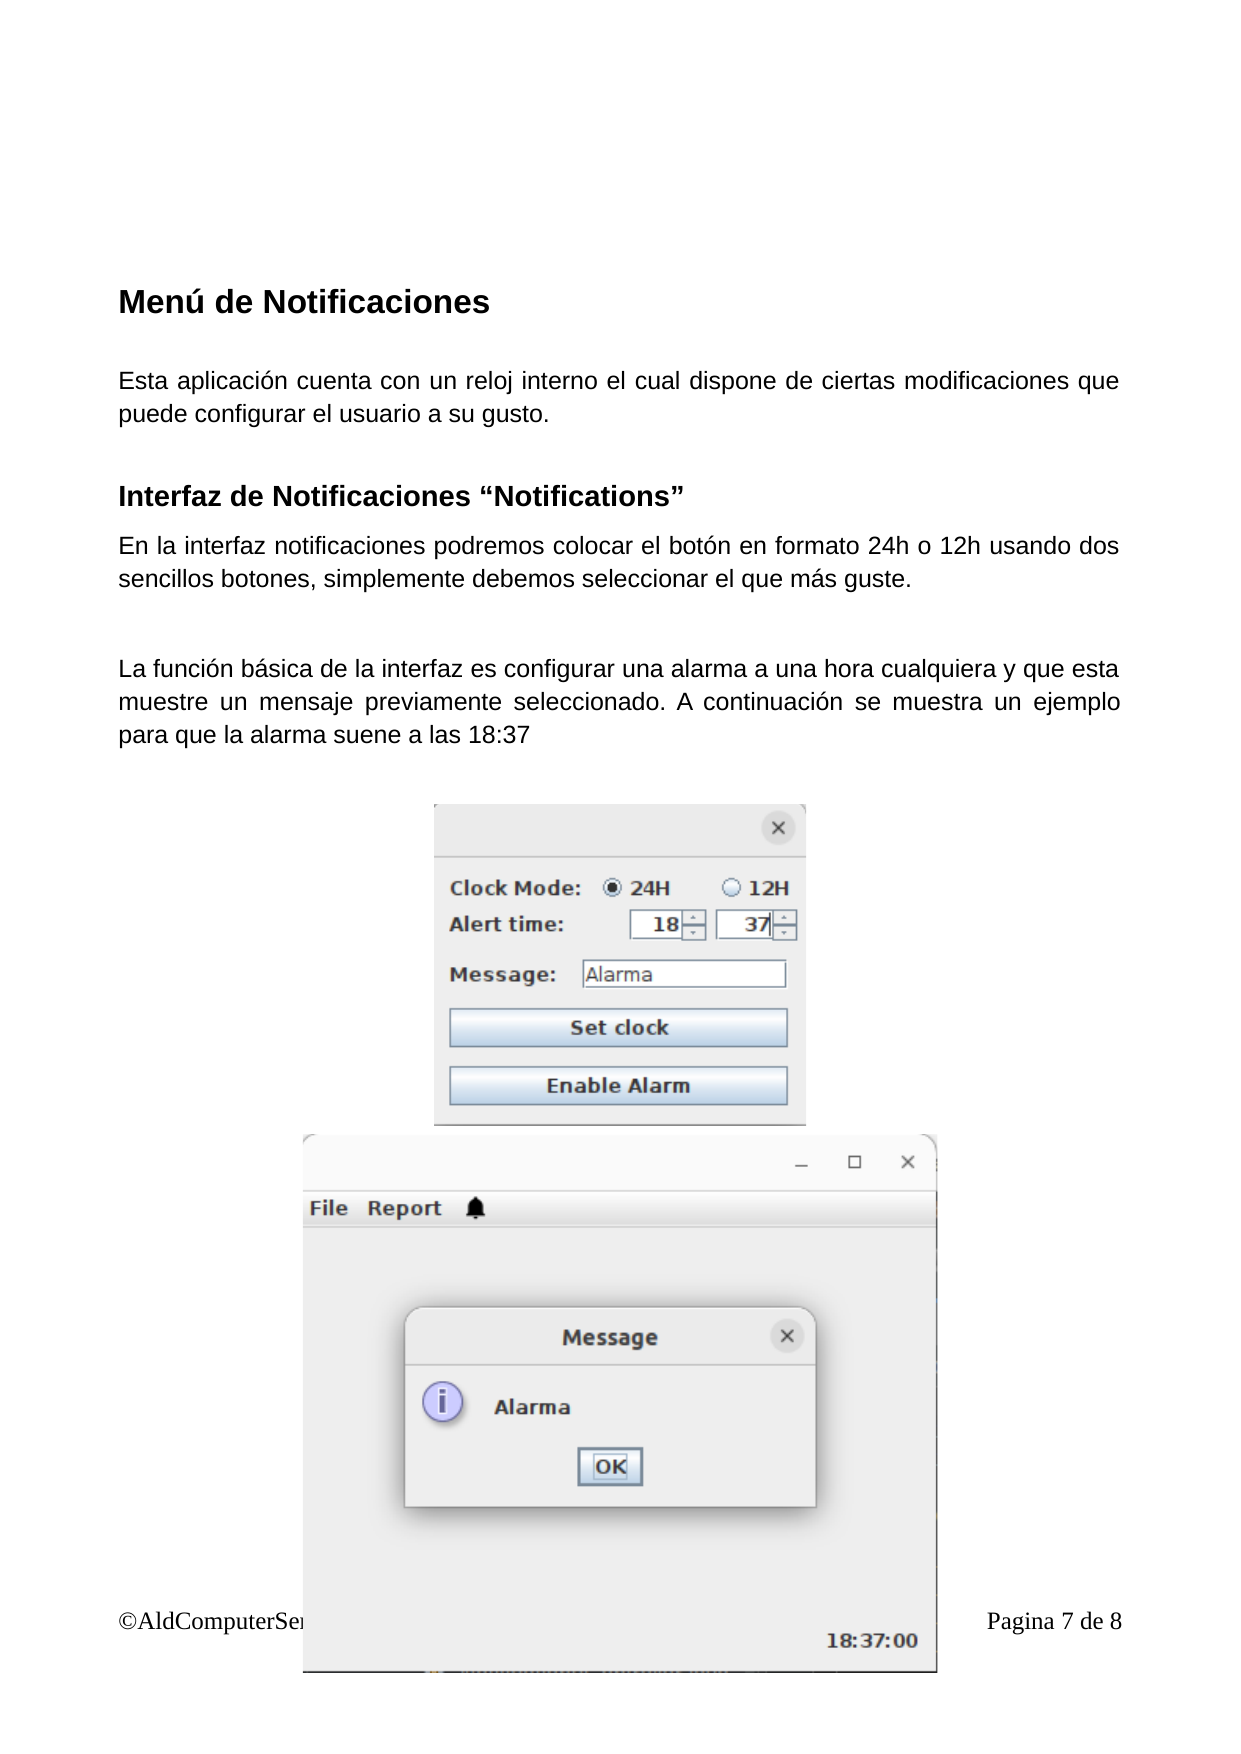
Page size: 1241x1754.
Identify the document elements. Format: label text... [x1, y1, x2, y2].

picture [302, 1134, 938, 1673]
text En la interfaz notificaciones podremos colocar el botón en formato 24h o 12h usando dos sencillos botones, simplemente debemos seleccionar el que más guste. [118, 531, 1122, 593]
subtitle Interfaz de Notificaciones “Notifications” [118, 479, 1122, 513]
text La función básica de la interfaz es configurar una alarma a una hora cualquiera y que esta muestre un mensaje previamente seleccionado. A continuación se muestra un ejemplo para que la alarma suene a las 18:37 [118, 654, 1122, 749]
subtitle Menú de Notificaciones [118, 282, 1122, 320]
text Esta aplicación cuenta con un reloj interno el cual dispone de ciertas modificaciones que puede configurar el usuario a su gusto. [118, 366, 1122, 427]
picture [434, 804, 807, 1126]
